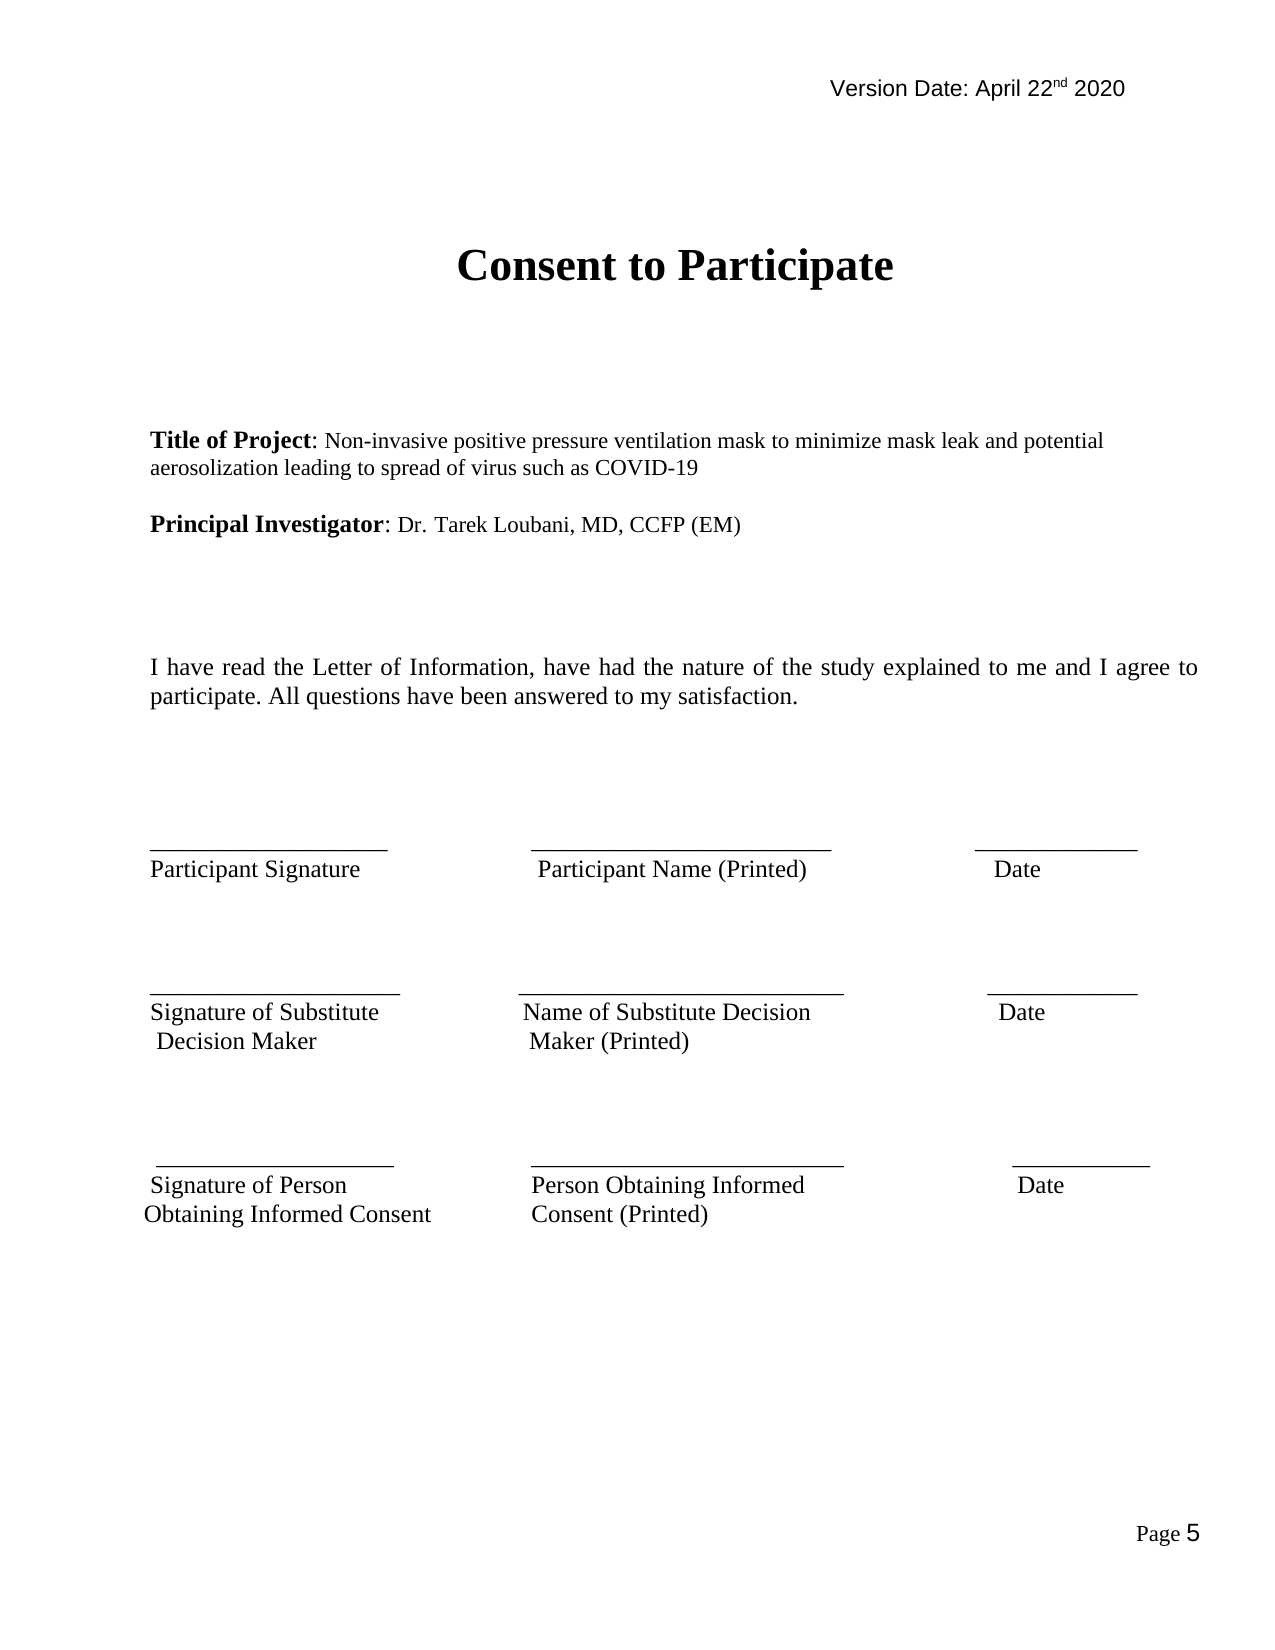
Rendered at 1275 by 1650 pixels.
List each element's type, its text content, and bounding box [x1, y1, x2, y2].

text Participant Signature Participant Name (Printed) Date [75, 854, 1237, 882]
text ___________________ _________________________ ___________ [75, 1141, 1237, 1170]
text Title of Project: Non-invasive positive pressure ventilation mask to minimize mask leak and potential aerosolization leading to spread of virus such as COVID-19 [150, 425, 1200, 480]
text I have read the Letter of Information, have had the nature of the study explained to me and I agree to participate. All questions have been answered to my satisfaction. [150, 652, 1200, 710]
text Signature of Person Person Obtaining Informed Date [75, 1170, 1237, 1199]
text Signature of Substitute Name of Substitute Decision Date [75, 997, 1237, 1026]
text ___________________ ________________________ _____________ [150, 825, 1237, 854]
text Decision Maker Maker (Printed) [75, 1026, 1237, 1055]
text Principal Investigator: Dr. Tarek Loubani, MD, CCFP (EM) [150, 509, 1200, 537]
text Consent to Participate [150, 238, 1200, 291]
text Obtaining Informed Consent Consent (Printed) [75, 1199, 1237, 1227]
text ____________________ __________________________ ____________ [75, 969, 1237, 997]
